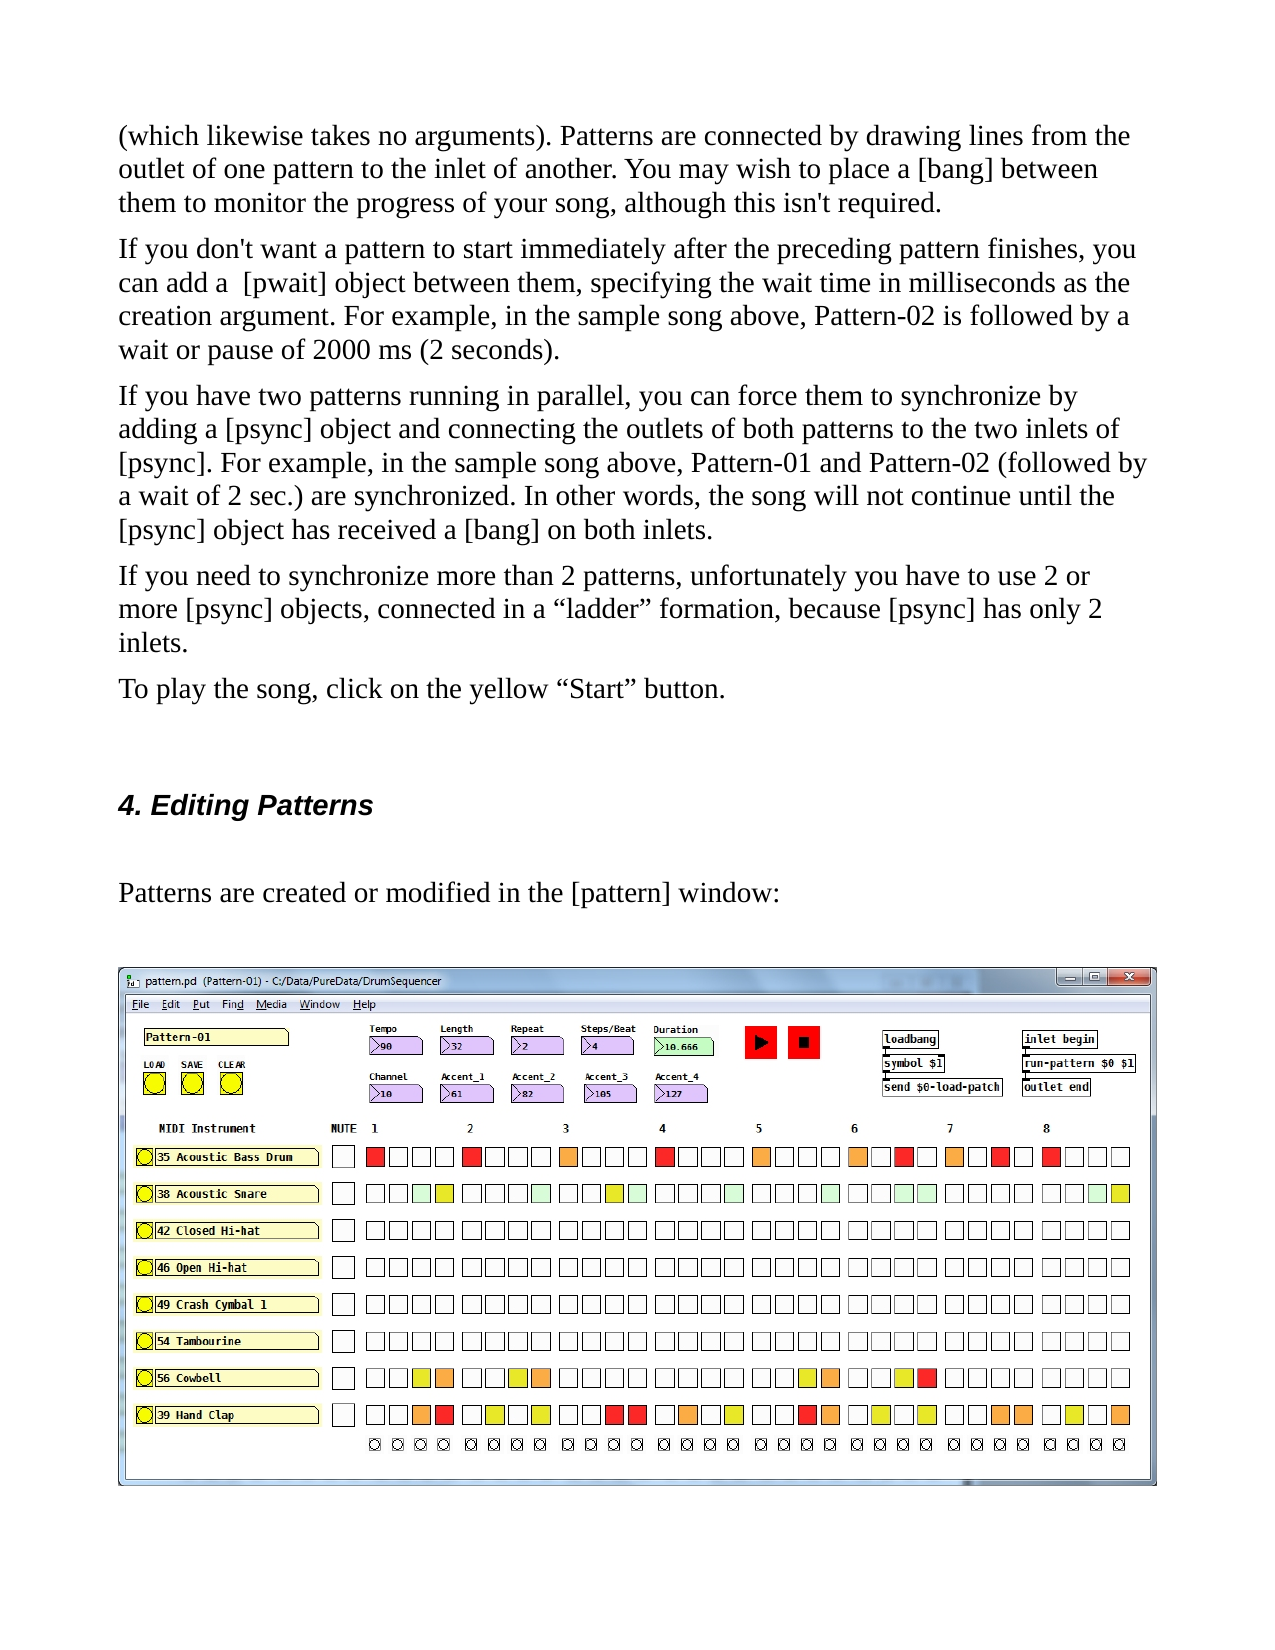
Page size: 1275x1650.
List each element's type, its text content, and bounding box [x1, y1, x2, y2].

text Patterns are created or modified in the [pattern] window: [118, 876, 1157, 909]
text If you need to synchronize more than 2 patterns, unfortunately you have to use 2 or more [psync] objects, connected in a “ladder” formation, because [psync] has only 2 inlets. [118, 558, 1157, 659]
text If you don't want a pattern to start immediately after the preceding pattern finishes, you can add a [pwait] object between them, specifying the wait time in milliseconds as the creation argument. For example, in the sample song above, Pattern-02 is followed by a wait or pause of 2000 ms (2 seconds). [118, 231, 1157, 365]
subtitle 4. Editing Patterns [118, 788, 1157, 822]
text To play the song, click on the yellow “Start” button. [118, 671, 1157, 705]
picture [118, 967, 1157, 1486]
text If you have two patterns running in parallel, you can force them to synchronize by adding a [psync] object and connecting the outlets of both patterns to the two inlets of [psync]. For example, in the sample song above, Pattern-01 and Pattern-02 (followed by a wait of 2 sec.) are synchronized. In other words, the song will not continue until the [psync] object has received a [bang] on both inlets. [118, 378, 1157, 546]
text (which likewise takes no arguments). Patterns are connected by drawing lines from the outlet of one pattern to the inlet of another. You may wish to place a [bang] between them to monitor the progress of your song, although this isn't required. [118, 118, 1157, 219]
